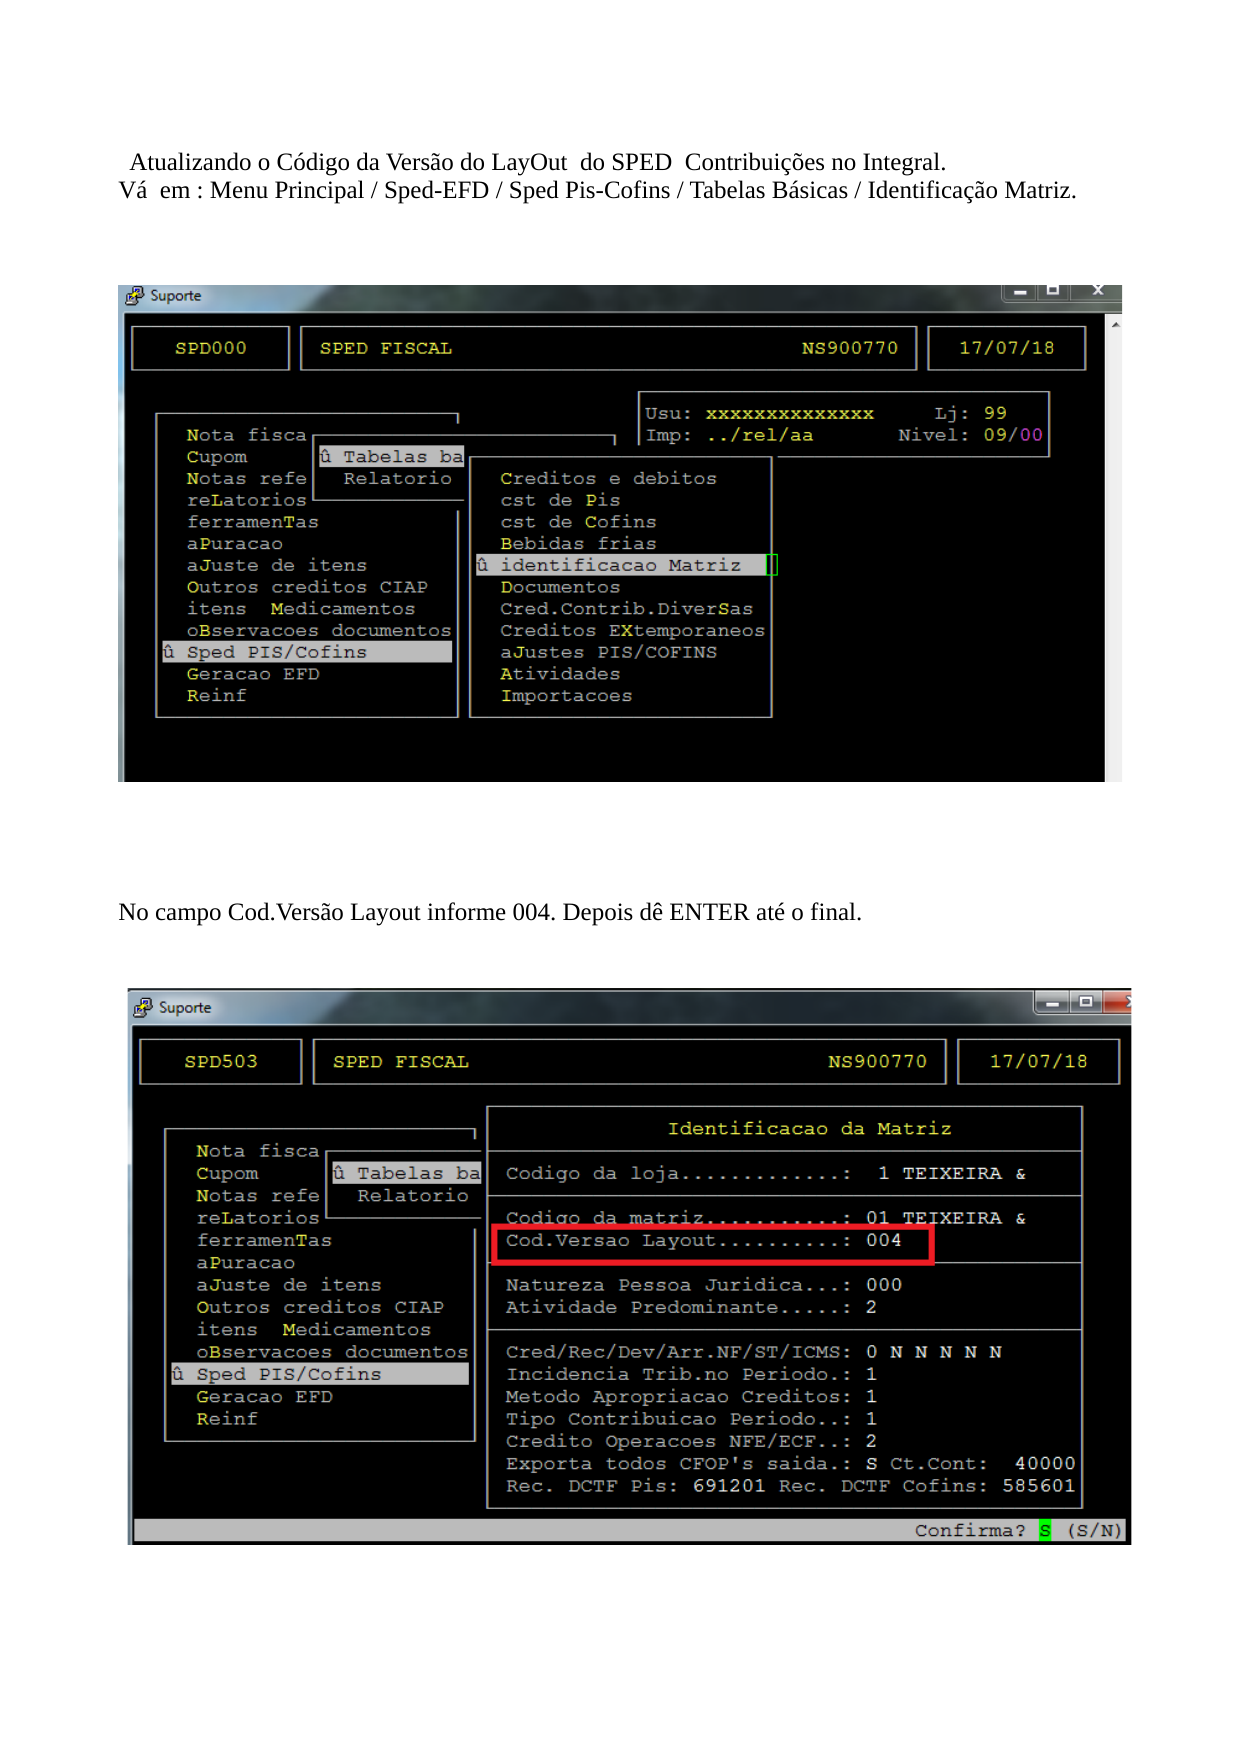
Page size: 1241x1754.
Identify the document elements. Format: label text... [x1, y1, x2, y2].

text Vá em : Menu Principal / Sped-EFD / Sped Pis-Cofins / Tabelas Básicas / Identificação Matriz. [118, 176, 1122, 204]
text Atualizando o Código da Versão do LayOut do SPED Contribuições no Integral. [118, 147, 1122, 176]
picture [127, 988, 1132, 1545]
text No campo Cod.Versão Layout informe 004. Depois dê ENTER até o final. [118, 897, 1122, 926]
picture [118, 285, 1123, 782]
